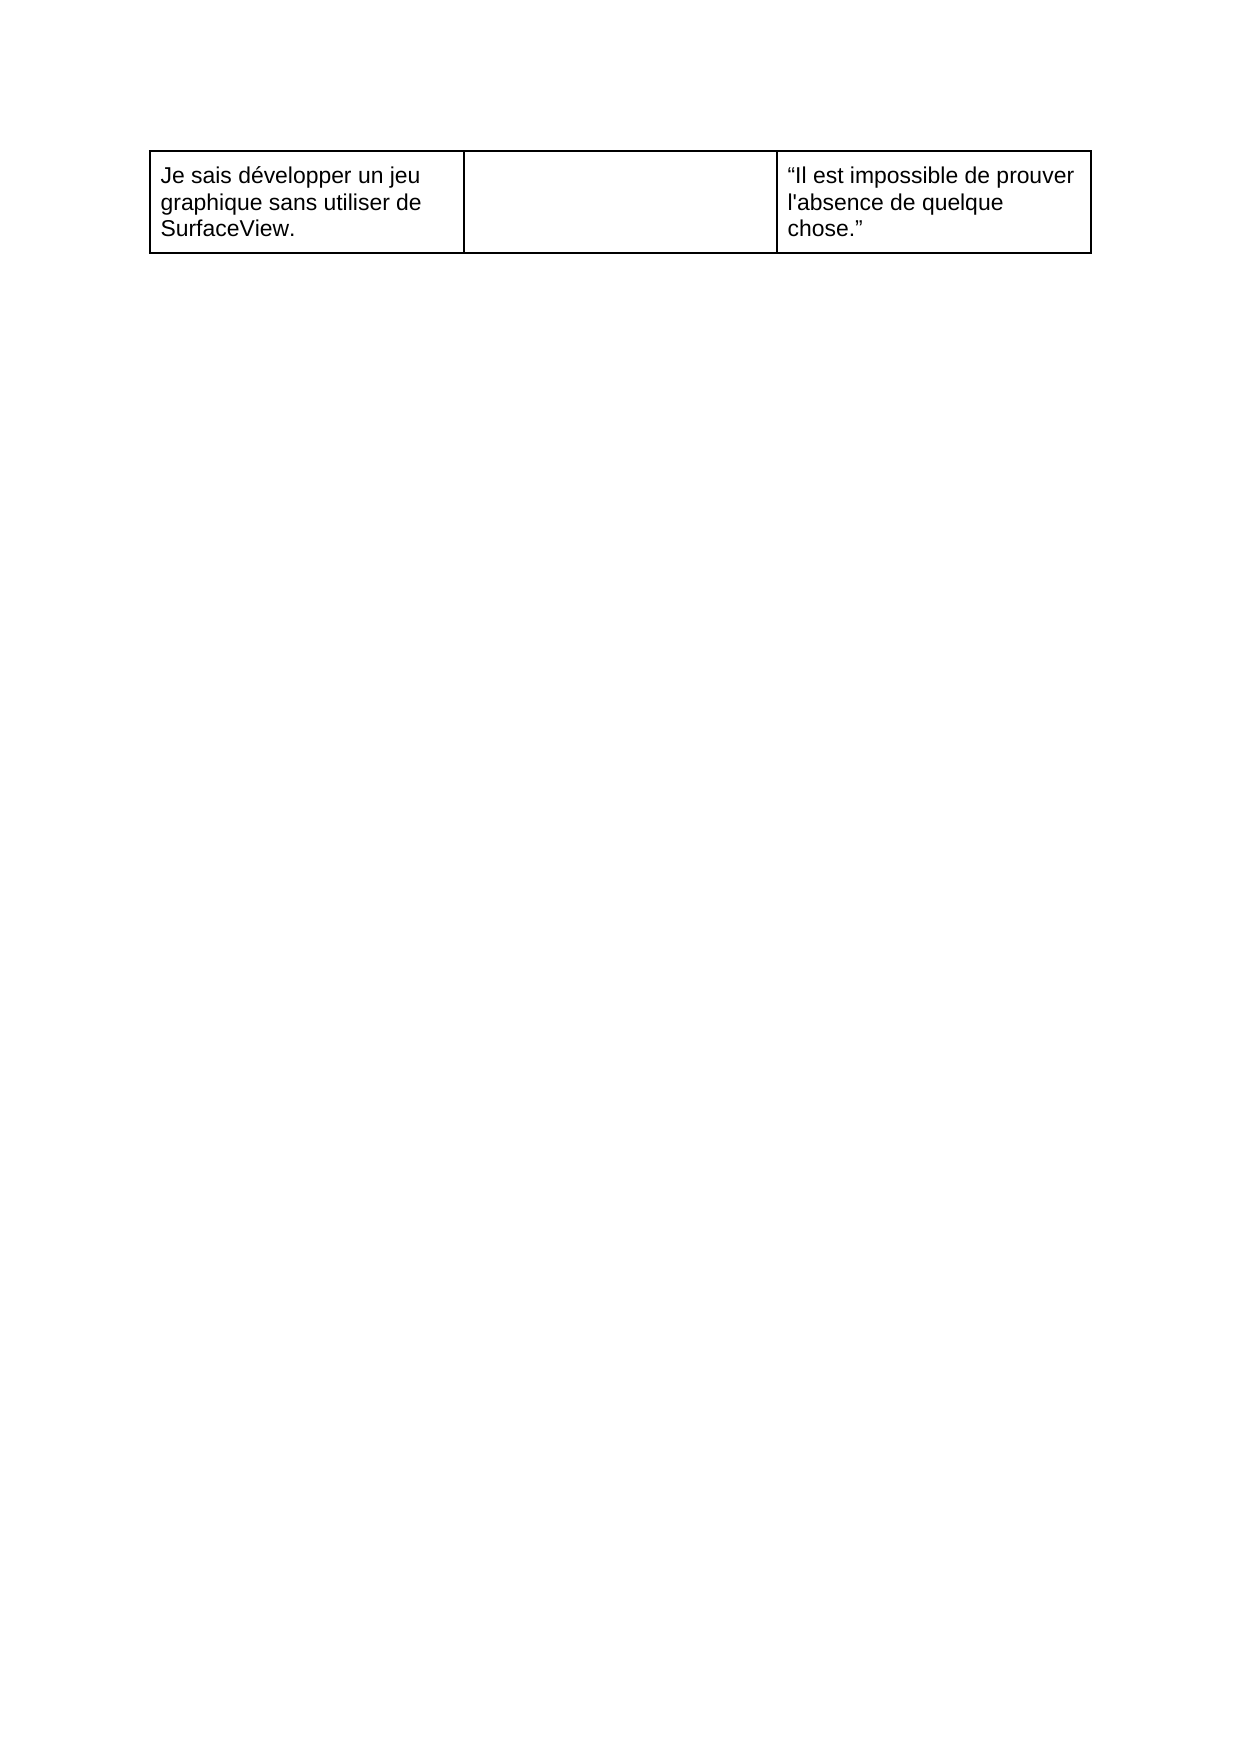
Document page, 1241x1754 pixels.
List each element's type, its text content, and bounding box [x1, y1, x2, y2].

table_cell [465, 152, 776, 252]
table_cell “Il est impossible de prouver l'absence de quelque chose.” [778, 152, 1090, 252]
table_cell Je sais développer un jeu graphique sans utiliser de SurfaceView. [151, 152, 463, 252]
